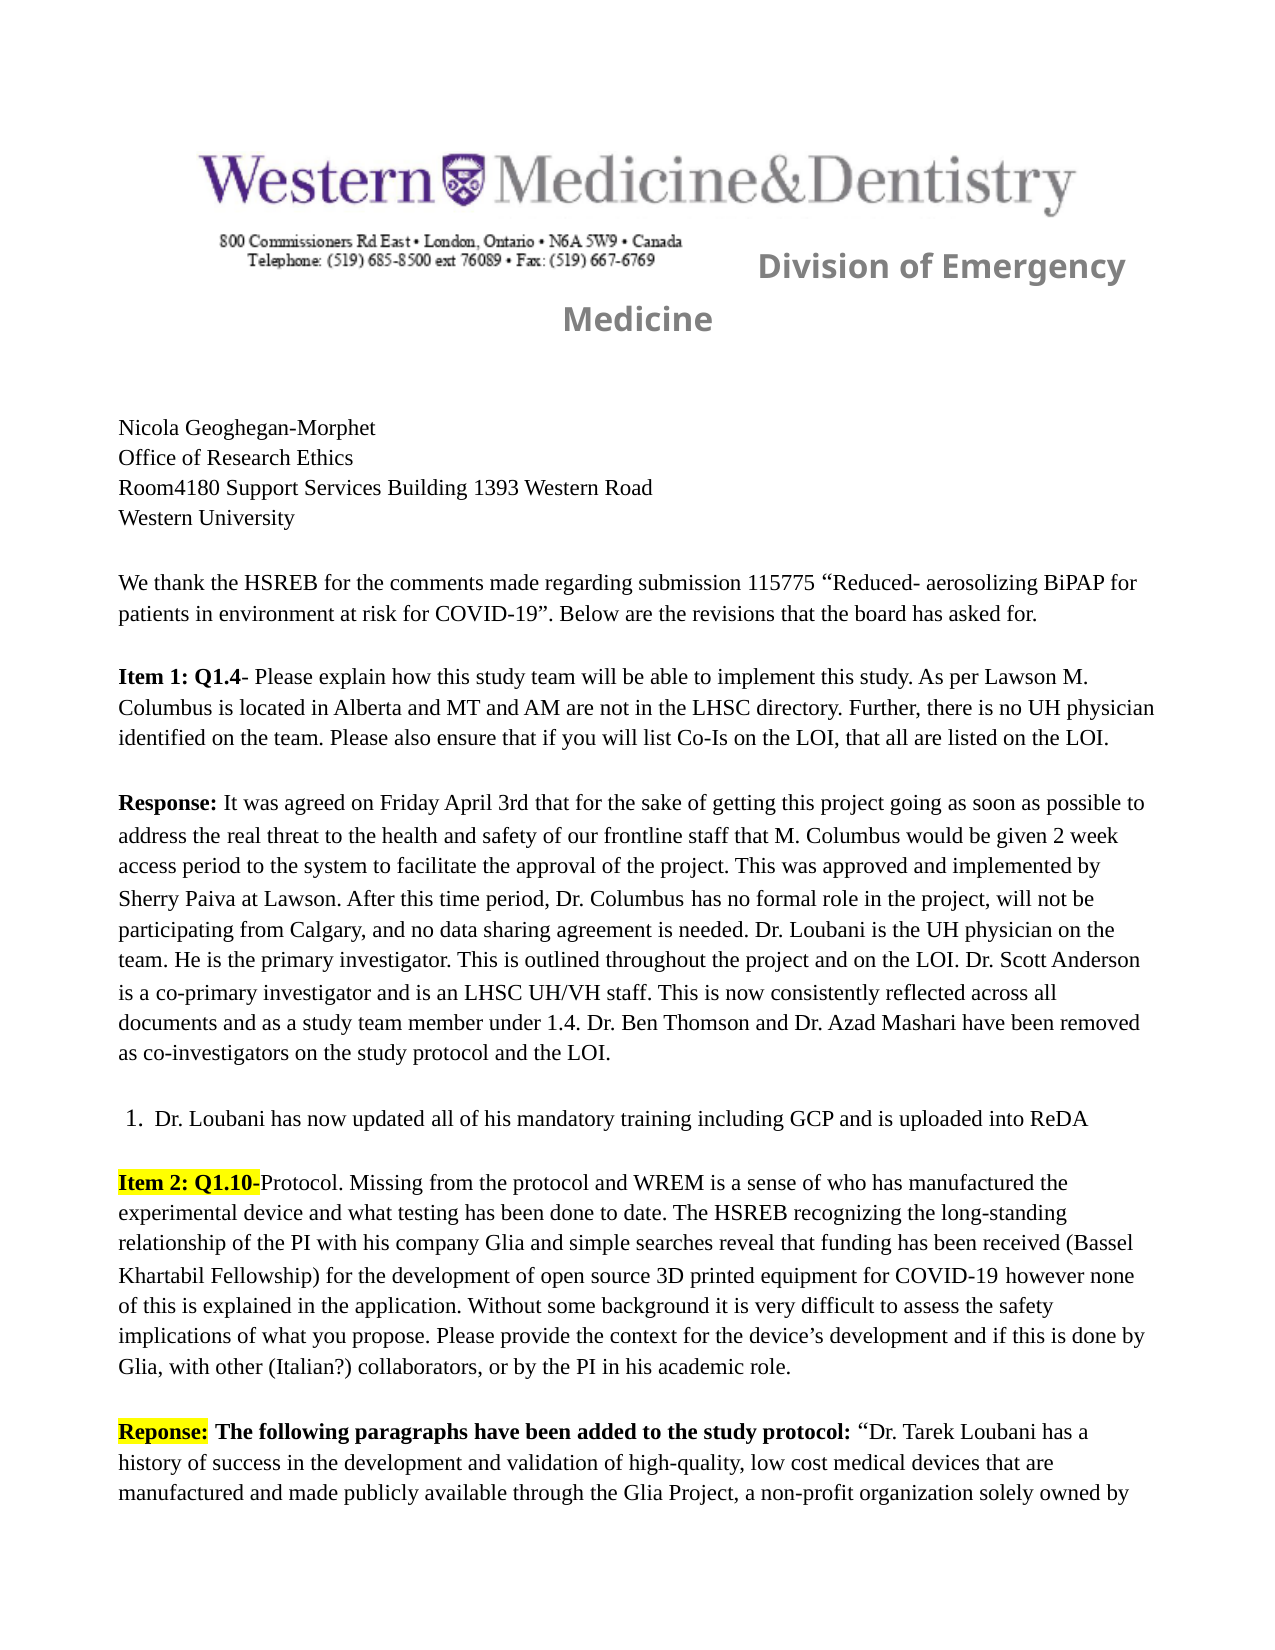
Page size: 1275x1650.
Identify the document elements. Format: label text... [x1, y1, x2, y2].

list Dr. Loubani has now updated all of his mandatory training including GCP and is uploaded into ReDA [125, 1103, 1157, 1131]
text Item 2: Q1.10-Protocol. Missing from the protocol and WREM is a sense of who has manufactured the experimental device and what testing has been done to date. The HSREB recognizing the long-standing relationship of the PI with his company Glia and simple searches reveal that funding has been received (Bassel Khartabil Fellowship) for the development of open source 3D printed equipment for COVID-19 however none of this is explained in the application. Without some background it is very difficult to assess the safety implications of what you propose. Please provide the context for the device’s development and if this is done by Glia, with other (Italian?) collaborators, or by the PI in his academic role. [118, 1169, 1157, 1379]
text Response: It was agreed on Friday April 3rd that for the sake of getting this project going as soon as possible to address the real threat to the health and safety of our frontline staff that M. Columbus would be given 2 week access period to the system to facilitate the approval of the project. This was approved and implemented by Sherry Paiva at Lawson. After this time period, Dr. Columbus has no formal role in the project, will not be participating from Calgary, and no data sharing agreement is needed. Dr. Loubani is the UH physician on the team. He is the primary investigator. This is outlined throughout the project and on the LOI. Dr. Scott Anderson is a co-primary investigator and is an LHSC UH/VH staff. This is now consistently reflected across all documents and as a study team member under 1.4. Dr. Ben Thomson and Dr. Azad Mashari have been removed as co-investigators on the study protocol and the LOI. [118, 787, 1157, 1066]
text Item 1: Q1.4- Please explain how this study team will be able to implement this study. As per Lawson M. Columbus is located in Alberta and MT and AM are not in the LHSC directory. Further, there is no UH physician identified on the team. Please also ensure that if you will list Co-Is on the LOI, that all are listed on the LOI. [118, 663, 1157, 750]
text Reponse: The following paragraphs have been added to the study protocol: “Dr. Tarek Loubani has a history of success in the development and validation of high-quality, low cost medical devices that are manufactured and made publicly available through the Glia Project, a non-profit organization solely owned by [118, 1416, 1157, 1505]
text Division of Emergency Medicine [118, 223, 1157, 341]
text Nicola Geoghegan-Morphet [118, 414, 1157, 440]
picture [196, 151, 1079, 219]
text Room4180 Support Services Building 1393 Western Road [118, 474, 1157, 500]
picture [149, 222, 758, 279]
text Office of Research Ethics [118, 444, 1157, 470]
text Western University [118, 504, 1157, 531]
text We thank the HSREB for the comments made regarding submission 115775 “Reduced- aerosolizing BiPAP for patients in environment at risk for COVID-19”. Below are the revisions that the board has asked for. [118, 567, 1157, 626]
